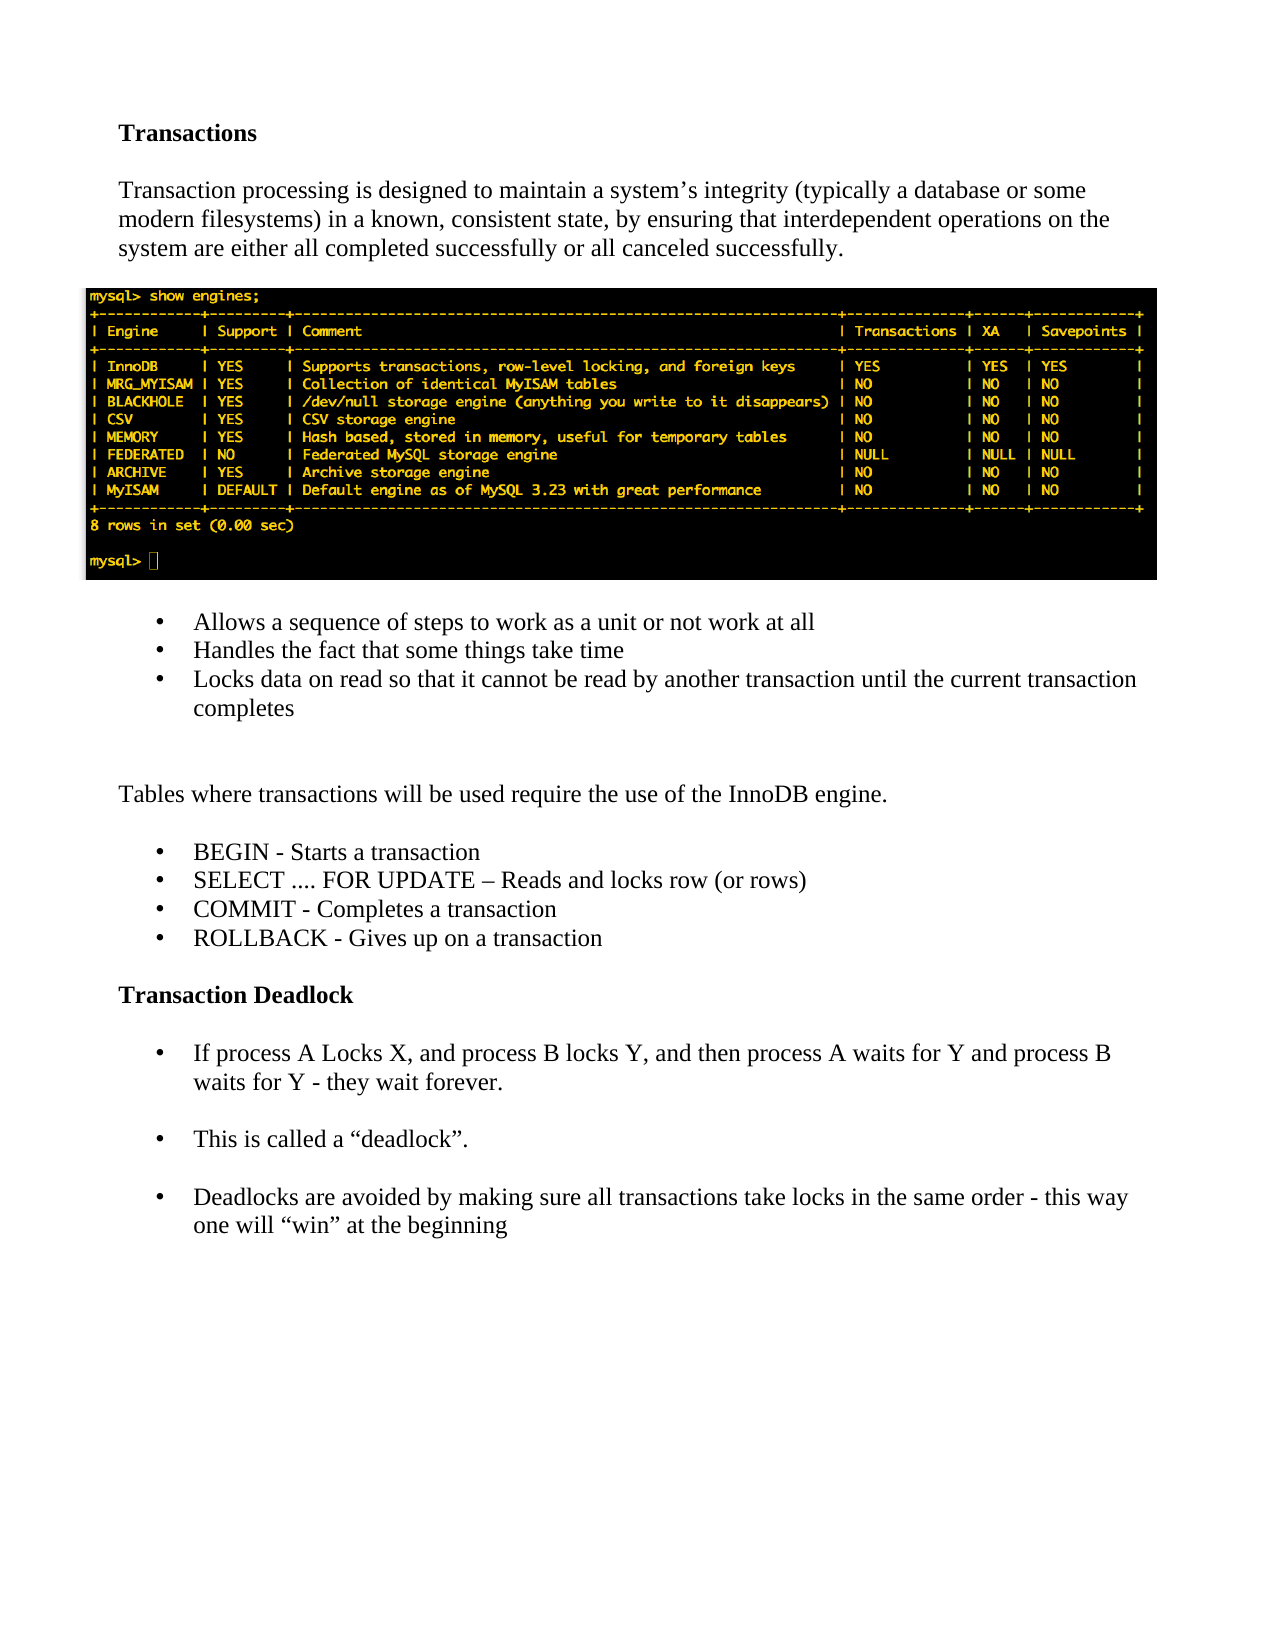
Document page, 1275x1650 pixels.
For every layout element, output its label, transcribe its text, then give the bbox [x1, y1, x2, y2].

list COMMIT - Completes a transaction [156, 894, 1157, 923]
list Locks data on read so that it cannot be read by another transaction until the current transaction completes [156, 664, 1157, 722]
list If process A Locks X, and process B locks Y, and then process A waits for Y and process B waits for Y - they wait forever. [156, 1038, 1157, 1096]
list This is called a “deadlock”. [156, 1124, 1157, 1153]
list Deadlocks are avoided by making sure all transactions take locks in the same order - this way one will “win” at the beginning [156, 1182, 1157, 1239]
list SELECT .... FOR UPDATE – Reads and locks row (or rows) [156, 866, 1157, 894]
list BEGIN - Starts a transaction [156, 837, 1157, 866]
text Transactions [118, 118, 1157, 147]
picture [75, 288, 1157, 580]
text Tables where transactions will be used require the use of the InnoDB engine. [118, 779, 1157, 808]
text Transaction processing is designed to maintain a system’s integrity (typically a database or some modern filesystems) in a known, consistent state, by ensuring that interdependent operations on the system are either all completed successfully or all canceled successfully. [118, 176, 1157, 262]
list Allows a sequence of steps to work as a unit or not work at all [156, 607, 1157, 636]
text Transaction Deadlock [118, 981, 1157, 1009]
list Handles the fact that some things take time [156, 636, 1157, 664]
list ROLLBACK - Gives up on a transaction [156, 923, 1157, 952]
